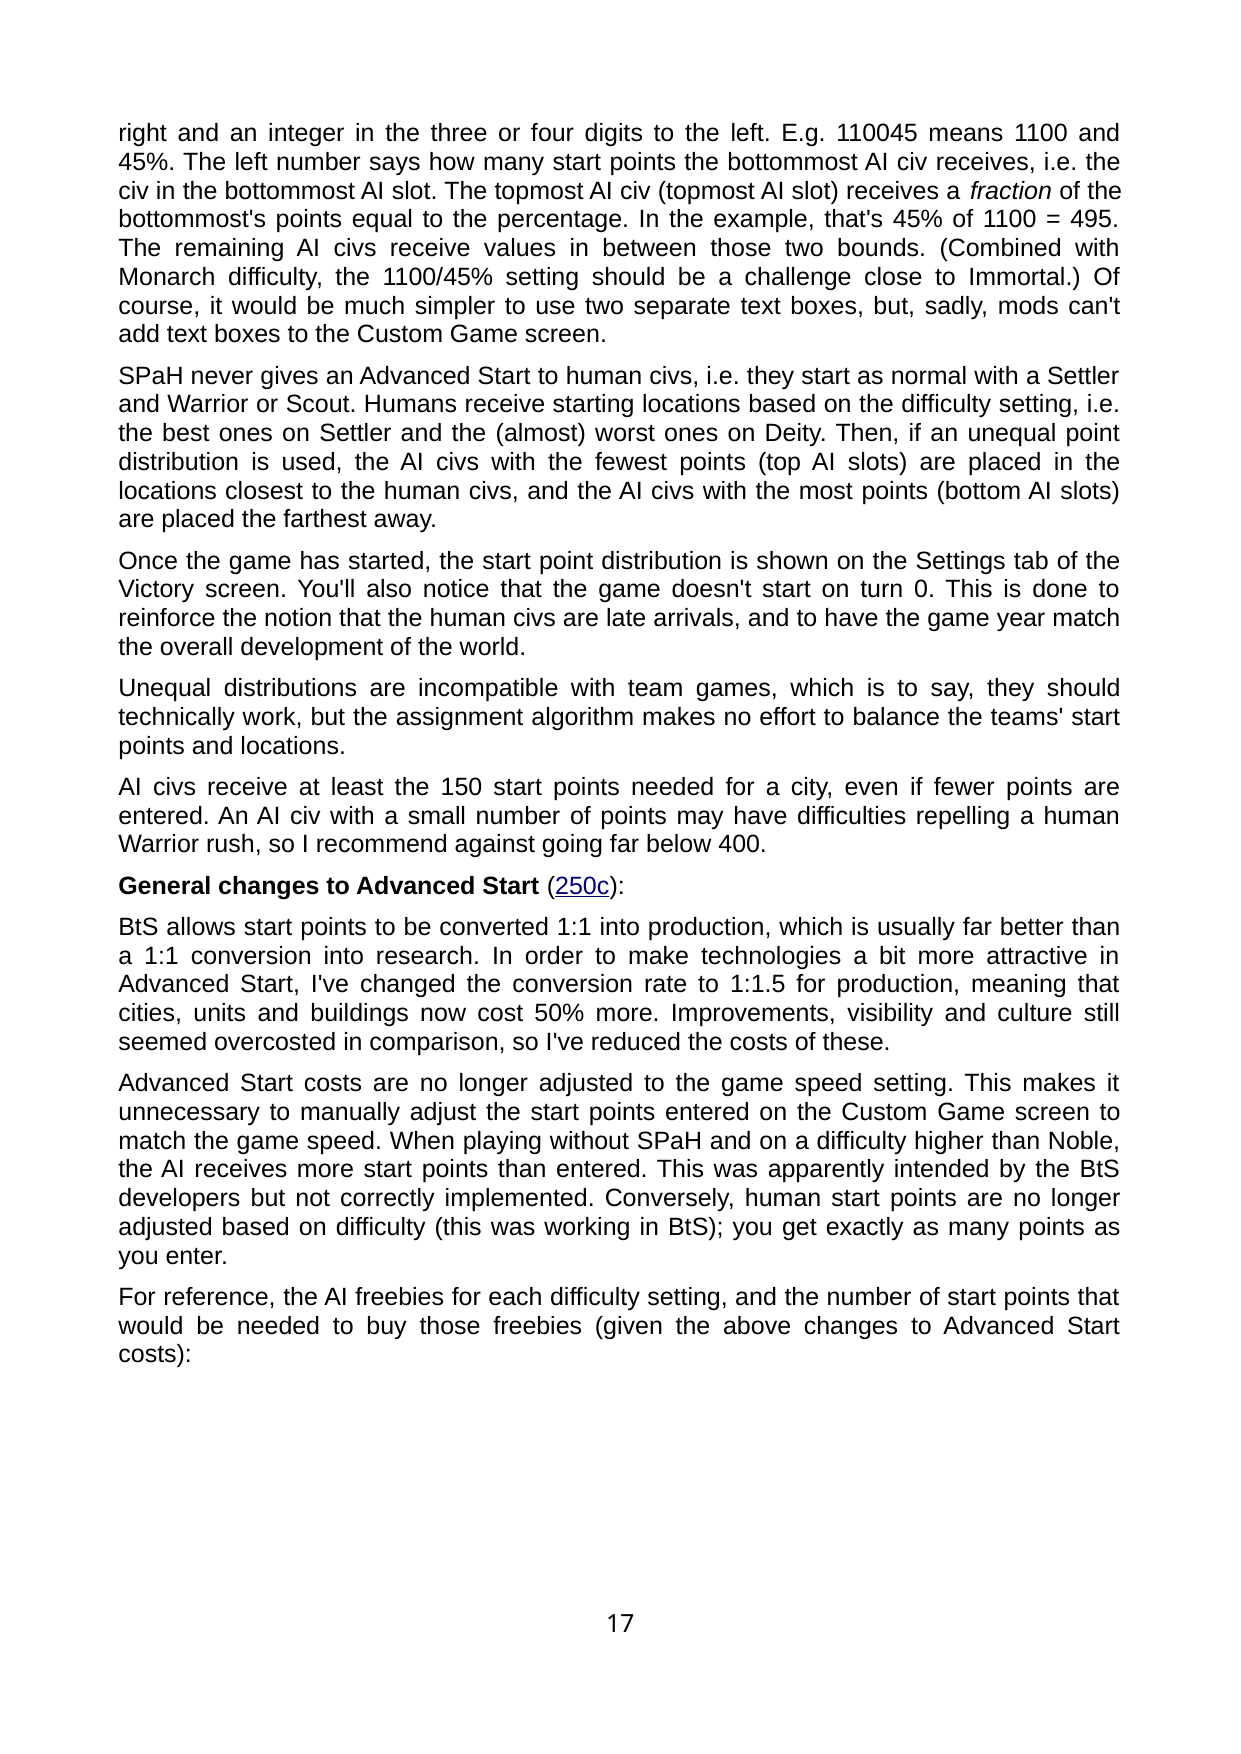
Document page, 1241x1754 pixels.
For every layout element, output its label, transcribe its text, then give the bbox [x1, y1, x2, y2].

text General changes to Advanced Start (250c): [118, 871, 1122, 899]
text BtS allows start points to be converted 1:1 into production, which is usually far better than a 1:1 conversion into research. In order to make technologies a bit more attractive in Advanced Start, I've changed the conversion rate to 1:1.5 for production, meaning that cities, units and buildings now cost 50% more. Improvements, visibility and culture still seemed overcosted in comparison, so I've reduced the costs of these. [118, 912, 1122, 1056]
text Unequal distributions are incompatible with team games, which is to say, they should technically work, but the assignment algorithm makes no effort to balance the teams' start points and locations. [118, 673, 1122, 759]
text Once the game has started, the start point distribution is shown on the Settings tab of the Victory screen. You'll also notice that the game doesn't start on turn 0. This is done to reinforce the notion that the human civs are late arrivals, and to have the game year match the overall development of the world. [118, 546, 1122, 661]
text Advanced Start costs are no longer adjusted to the game speed setting. This makes it unnecessary to manually adjust the start points entered on the Custom Game screen to match the game speed. When playing without SPaH and on a difficulty higher than Noble, the AI receives more start points than entered. This was apparently intended by the BtS developers but not correctly implemented. Conversely, human start points are no longer adjusted based on difficulty (this was working in BtS); you get exactly as many points as you enter. [118, 1068, 1122, 1269]
text SPaH never gives an Advanced Start to human civs, i.e. they start as normal with a Settler and Warrior or Scout. Humans receive starting locations based on the difficulty setting, i.e. the best ones on Settler and the (almost) worst ones on Deity. Then, if an unequal point distribution is used, the AI civs with the fewest points (top AI slots) are placed in the locations closest to the human civs, and the AI civs with the most points (bottom AI slots) are placed the farthest away. [118, 361, 1122, 533]
text AI civs receive at least the 150 start points needed for a city, even if fewer points are entered. An AI civ with a small number of points may have difficulties repelling a human Warrior rush, so I recommend against going far below 400. [118, 772, 1122, 858]
text For reference, the AI freebies for each difficulty setting, and the number of start points that would be needed to buy those freebies (given the above changes to Advanced Start costs): [118, 1282, 1122, 1368]
text right and an integer in the three or four digits to the left. E.g. 110045 means 1100 and 45%. The left number says how many start points the bottommost AI civ receives, i.e. the civ in the bottommost AI slot. The topmost AI civ (topmost AI slot) receives a fraction of the bottommost's points equal to the percentage. In the example, that's 45% of 1100 = 495. The remaining AI civs receive values in between those two bounds. (Combined with Monarch difficulty, the 1100/45% setting should be a challenge close to Immortal.) Of course, it would be much simpler to use two separate text boxes, but, sadly, mods can't add text boxes to the Custom Game screen. [118, 118, 1122, 348]
